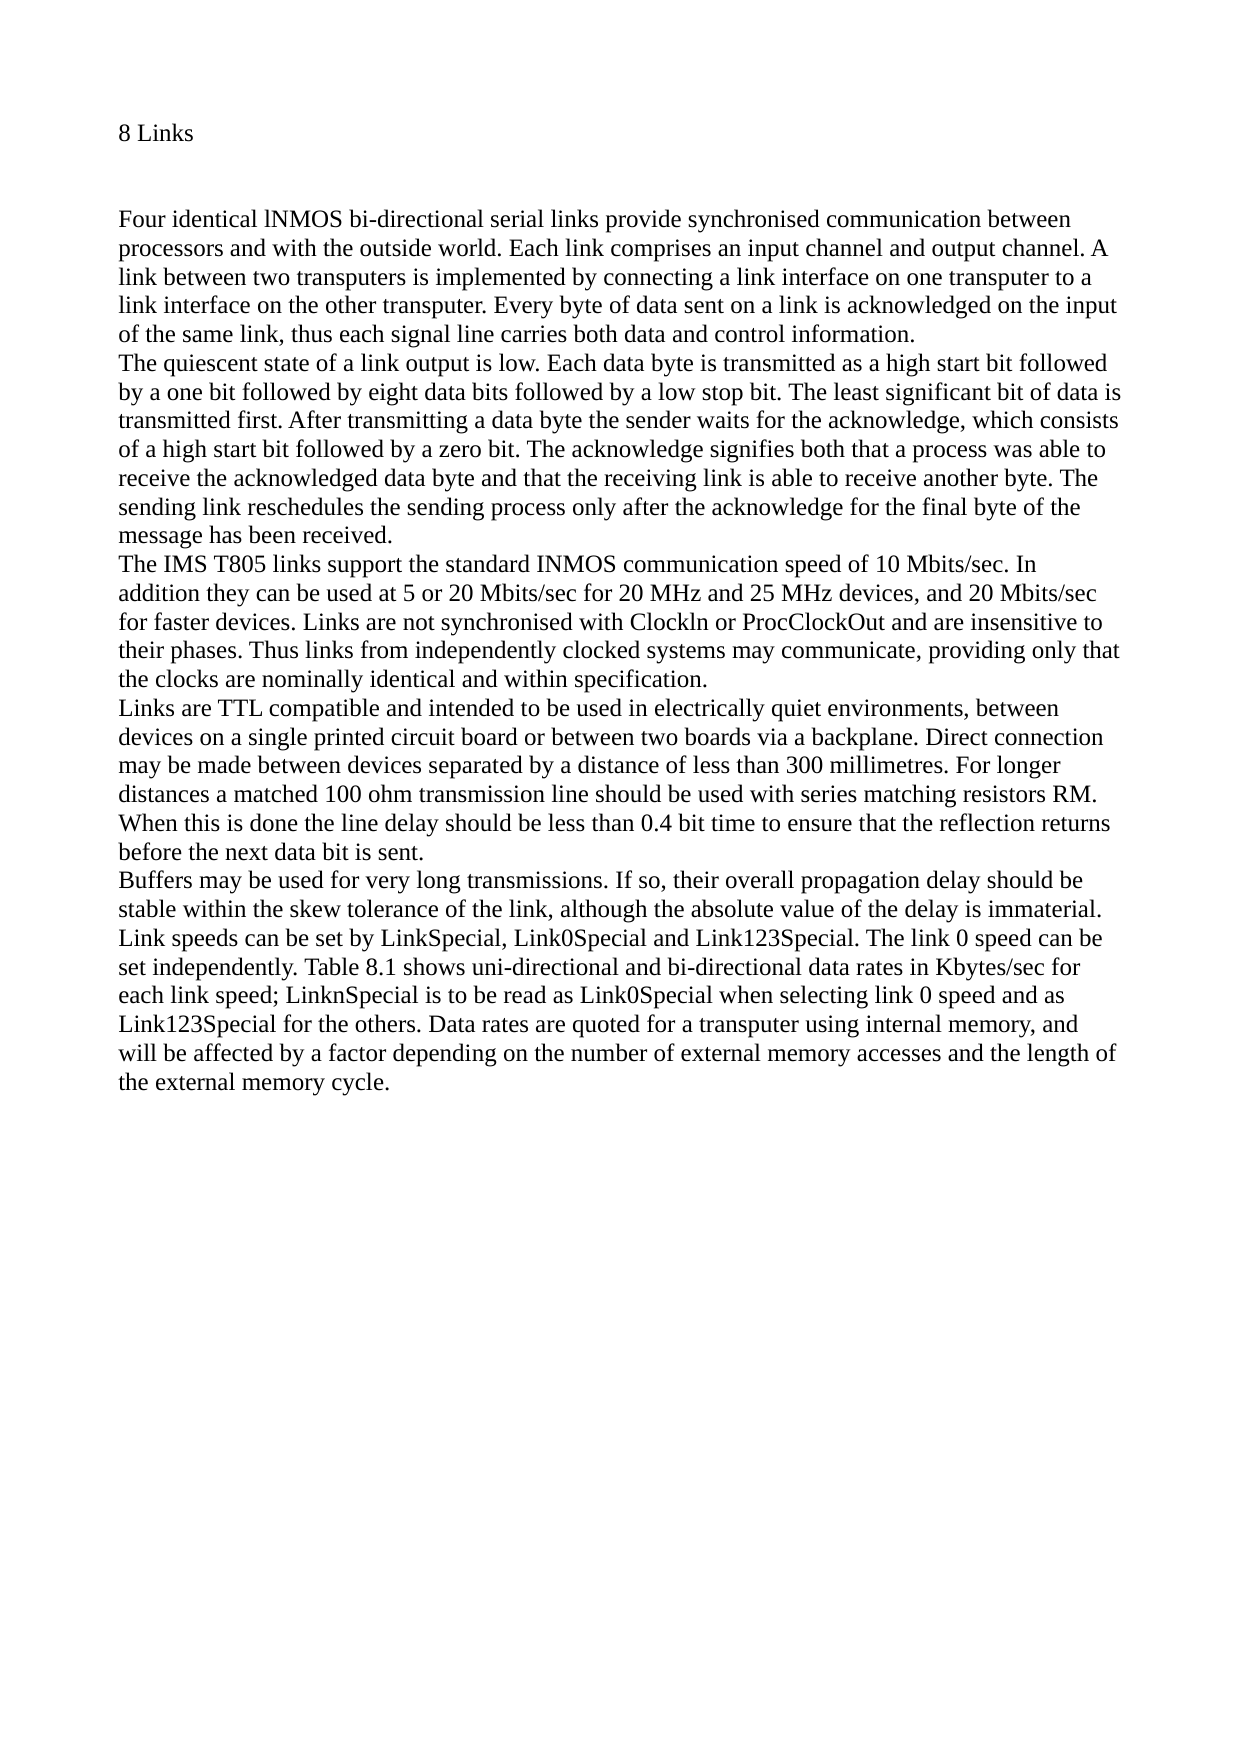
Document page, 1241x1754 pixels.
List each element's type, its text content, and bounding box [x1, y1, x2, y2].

text The quiescent state of a link output is low. Each data byte is transmitted as a high start bit followed by a one bit followed by eight data bits followed by a low stop bit. The least significant bit of data is transmitted first. After transmitting a data byte the sender waits for the acknowledge, which consists of a high start bit followed by a zero bit. The acknowledge signifies both that a process was able to receive the acknowledged data byte and that the receiving link is able to receive another byte. The sending link reschedules the sending process only after the acknowledge for the final byte of the message has been received. [118, 348, 1122, 549]
text Four identical lNMOS bi-directional serial links provide synchronised communication between processors and with the outside world. Each link comprises an input channel and output channel. A link between two transputers is implemented by connecting a link interface on one transputer to a link interface on the other transputer. Every byte of data sent on a link is acknowledged on the input of the same link, thus each signal line carries both data and control information. [118, 204, 1122, 348]
text Links are TTL compatible and intended to be used in electrically quiet environments, between devices on a single printed circuit board or between two boards via a backplane. Direct connection may be made between devices separated by a distance of less than 300 millimetres. For longer distances a matched 100 ohm transmission line should be used with series matching resistors RM. When this is done the line delay should be less than 0.4 bit time to ensure that the reflection returns before the next data bit is sent. [118, 693, 1122, 866]
text Buffers may be used for very long transmissions. If so, their overall propagation delay should be stable within the skew tolerance of the link, although the absolute value of the delay is immaterial. [118, 866, 1122, 923]
text Link speeds can be set by LinkSpecial, Link0Special and Link123Special. The link 0 speed can be set independently. Table 8.1 shows uni-directional and bi-directional data rates in Kbytes/sec for each link speed; LinknSpecial is to be read as Link0Special when selecting link 0 speed and as Link123Special for the others. Data rates are quoted for a transputer using internal memory, and will be affected by a factor depending on the number of external memory accesses and the length of the external memory cycle. [118, 923, 1122, 1096]
text 8 Links [118, 118, 1122, 147]
text The IMS T805 links support the standard INMOS communication speed of 10 Mbits/sec. In addition they can be used at 5 or 20 Mbits/sec for 20 MHz and 25 MHz devices, and 20 Mbits/sec for faster devices. Links are not synchronised with Clockln or ProcClockOut and are insensitive to their phases. Thus links from independently clocked systems may communicate, providing only that the clocks are nominally identical and within specification. [118, 549, 1122, 693]
